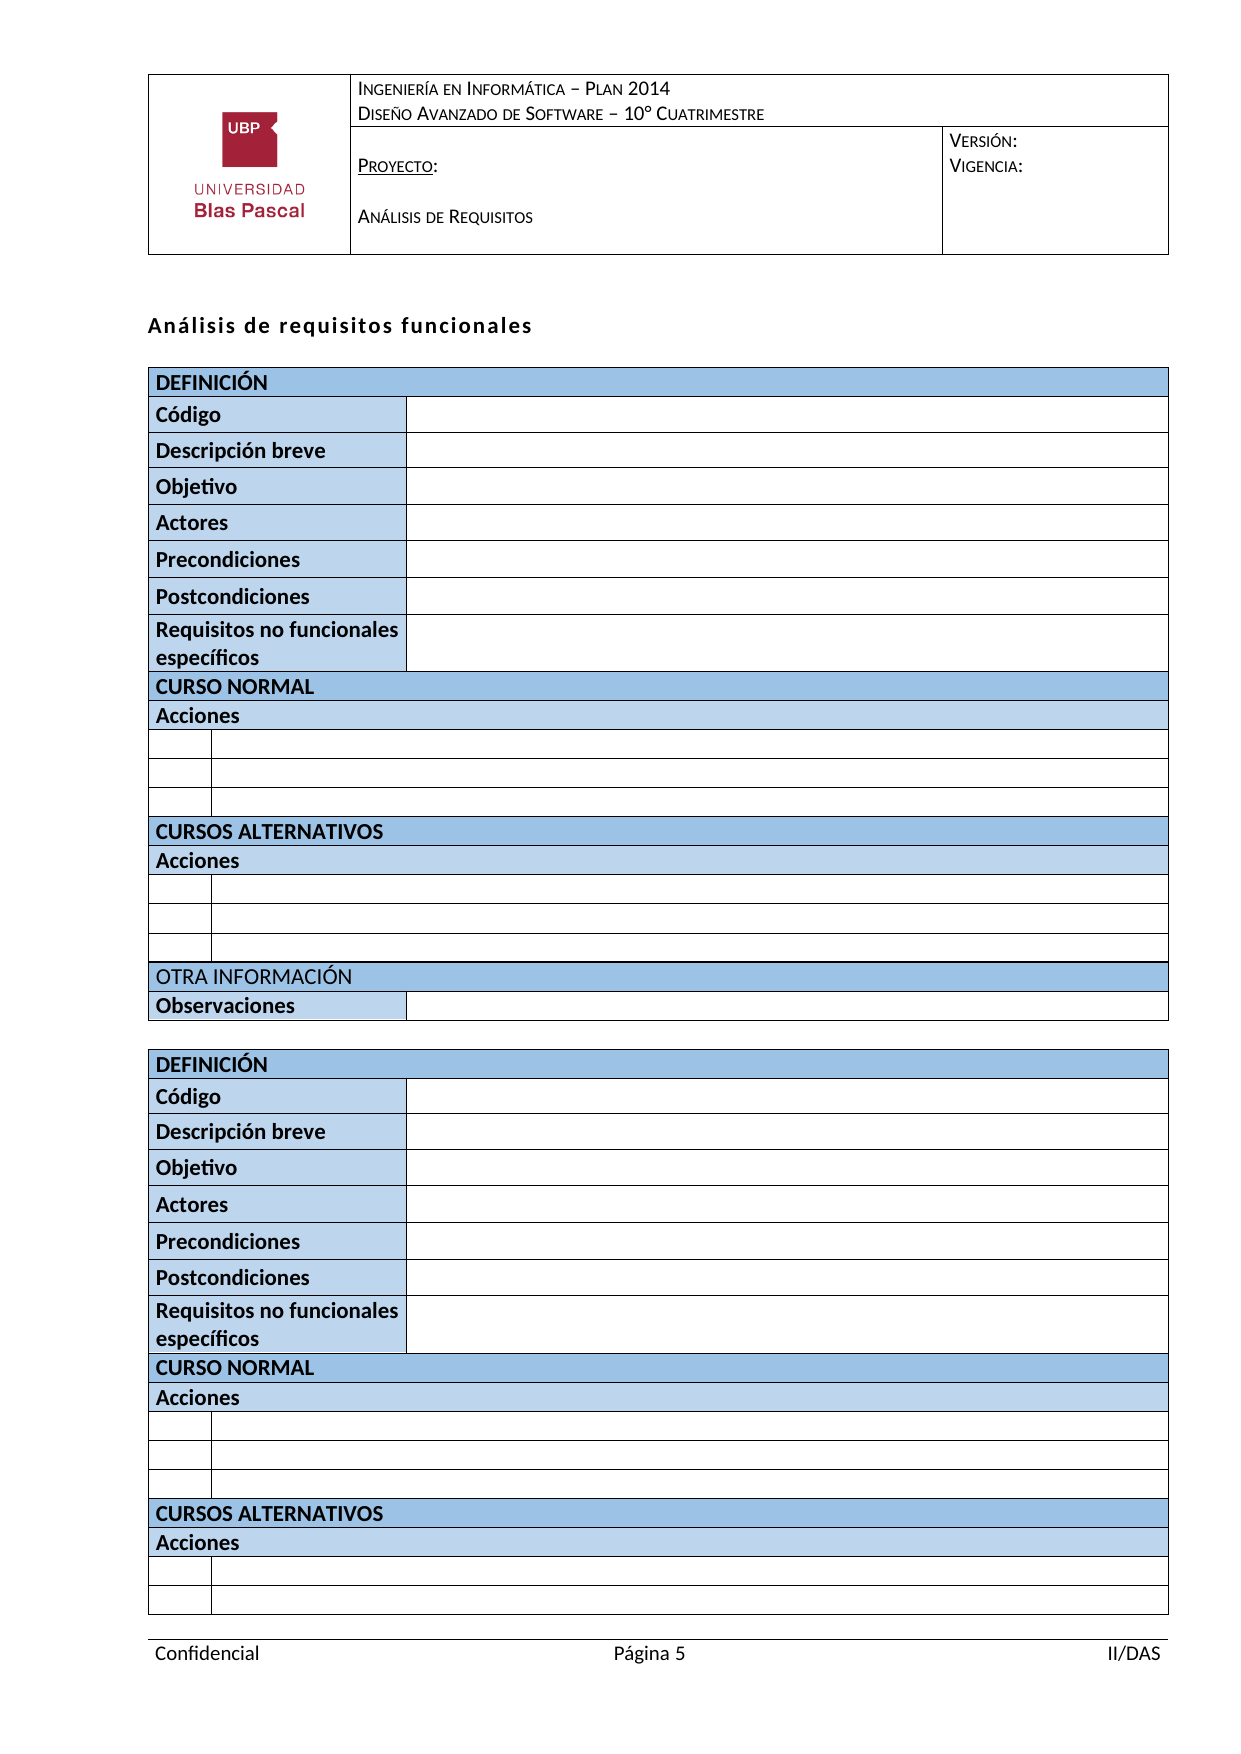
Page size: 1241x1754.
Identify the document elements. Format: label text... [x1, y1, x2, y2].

table_cell [149, 1470, 211, 1498]
table_cell Postcondiciones [149, 578, 406, 614]
table_cell Observaciones [149, 992, 406, 1019]
picture [155, 93, 343, 236]
table_cell [407, 505, 1168, 540]
table_cell Precondiciones [149, 1223, 406, 1259]
table_cell [149, 1586, 211, 1614]
table_cell Código [149, 1079, 406, 1113]
table_cell Precondiciones [149, 541, 406, 577]
table_cell [407, 1296, 1168, 1352]
table_cell [407, 615, 1168, 671]
table_cell [212, 788, 1168, 816]
table_cell Requisitos no funcionales específicos [149, 615, 406, 671]
table_cell [149, 759, 211, 787]
table_cell [149, 1441, 211, 1469]
table_cell [149, 1412, 211, 1440]
table_cell Código [149, 397, 406, 432]
table_cell [149, 788, 211, 816]
table_cell [407, 1114, 1168, 1149]
table_cell CURSOS ALTERNATIVOS [149, 817, 1168, 845]
table_cell [212, 1412, 1168, 1440]
table_cell Acciones [149, 1383, 1168, 1411]
table_cell [149, 904, 211, 932]
table_cell Postcondiciones [149, 1260, 406, 1295]
table_cell [149, 934, 211, 961]
table_cell [407, 397, 1168, 432]
table_cell CURSOS ALTERNATIVOS [149, 1499, 1168, 1527]
table_cell CURSO NORMAL [149, 672, 1168, 700]
table_cell [212, 759, 1168, 787]
table_cell Actores [149, 1186, 406, 1222]
table_header DEFINICIÓN [149, 1050, 1168, 1078]
subtitle Análisis de requisitos funcionales [148, 311, 1152, 339]
table_cell [149, 730, 211, 758]
table_cell [212, 1557, 1168, 1585]
table_cell [407, 1186, 1168, 1222]
table_cell [212, 875, 1168, 903]
table_cell Acciones [149, 701, 1168, 729]
table_cell [212, 904, 1168, 932]
table_cell Objetivo [149, 1150, 406, 1185]
table_cell [212, 934, 1168, 961]
table_cell Requisitos no funcionales específicos [149, 1296, 406, 1352]
table_header DEFINICIÓN [149, 368, 1168, 396]
table_cell [407, 1260, 1168, 1295]
table_cell [149, 1557, 211, 1585]
table_cell [212, 1441, 1168, 1469]
table_cell [407, 1079, 1168, 1113]
table_cell [407, 1223, 1168, 1259]
table_cell OTRA INFORMACIÓN [149, 963, 1168, 991]
table_cell [407, 992, 1168, 1019]
table_cell Acciones [149, 1528, 1168, 1556]
table_cell [212, 730, 1168, 758]
table_cell Actores [149, 505, 406, 540]
table_cell [407, 1150, 1168, 1185]
table_cell [407, 541, 1168, 577]
table_cell Descripción breve [149, 433, 406, 467]
table_cell [212, 1470, 1168, 1498]
table_cell [212, 1586, 1168, 1614]
table_cell [407, 578, 1168, 614]
table_cell Objetivo [149, 468, 406, 504]
table_cell Descripción breve [149, 1114, 406, 1149]
table_cell CURSO NORMAL [149, 1354, 1168, 1382]
table_cell [407, 468, 1168, 504]
table_cell [149, 875, 211, 903]
table_cell Acciones [149, 846, 1168, 874]
table_cell [407, 433, 1168, 467]
